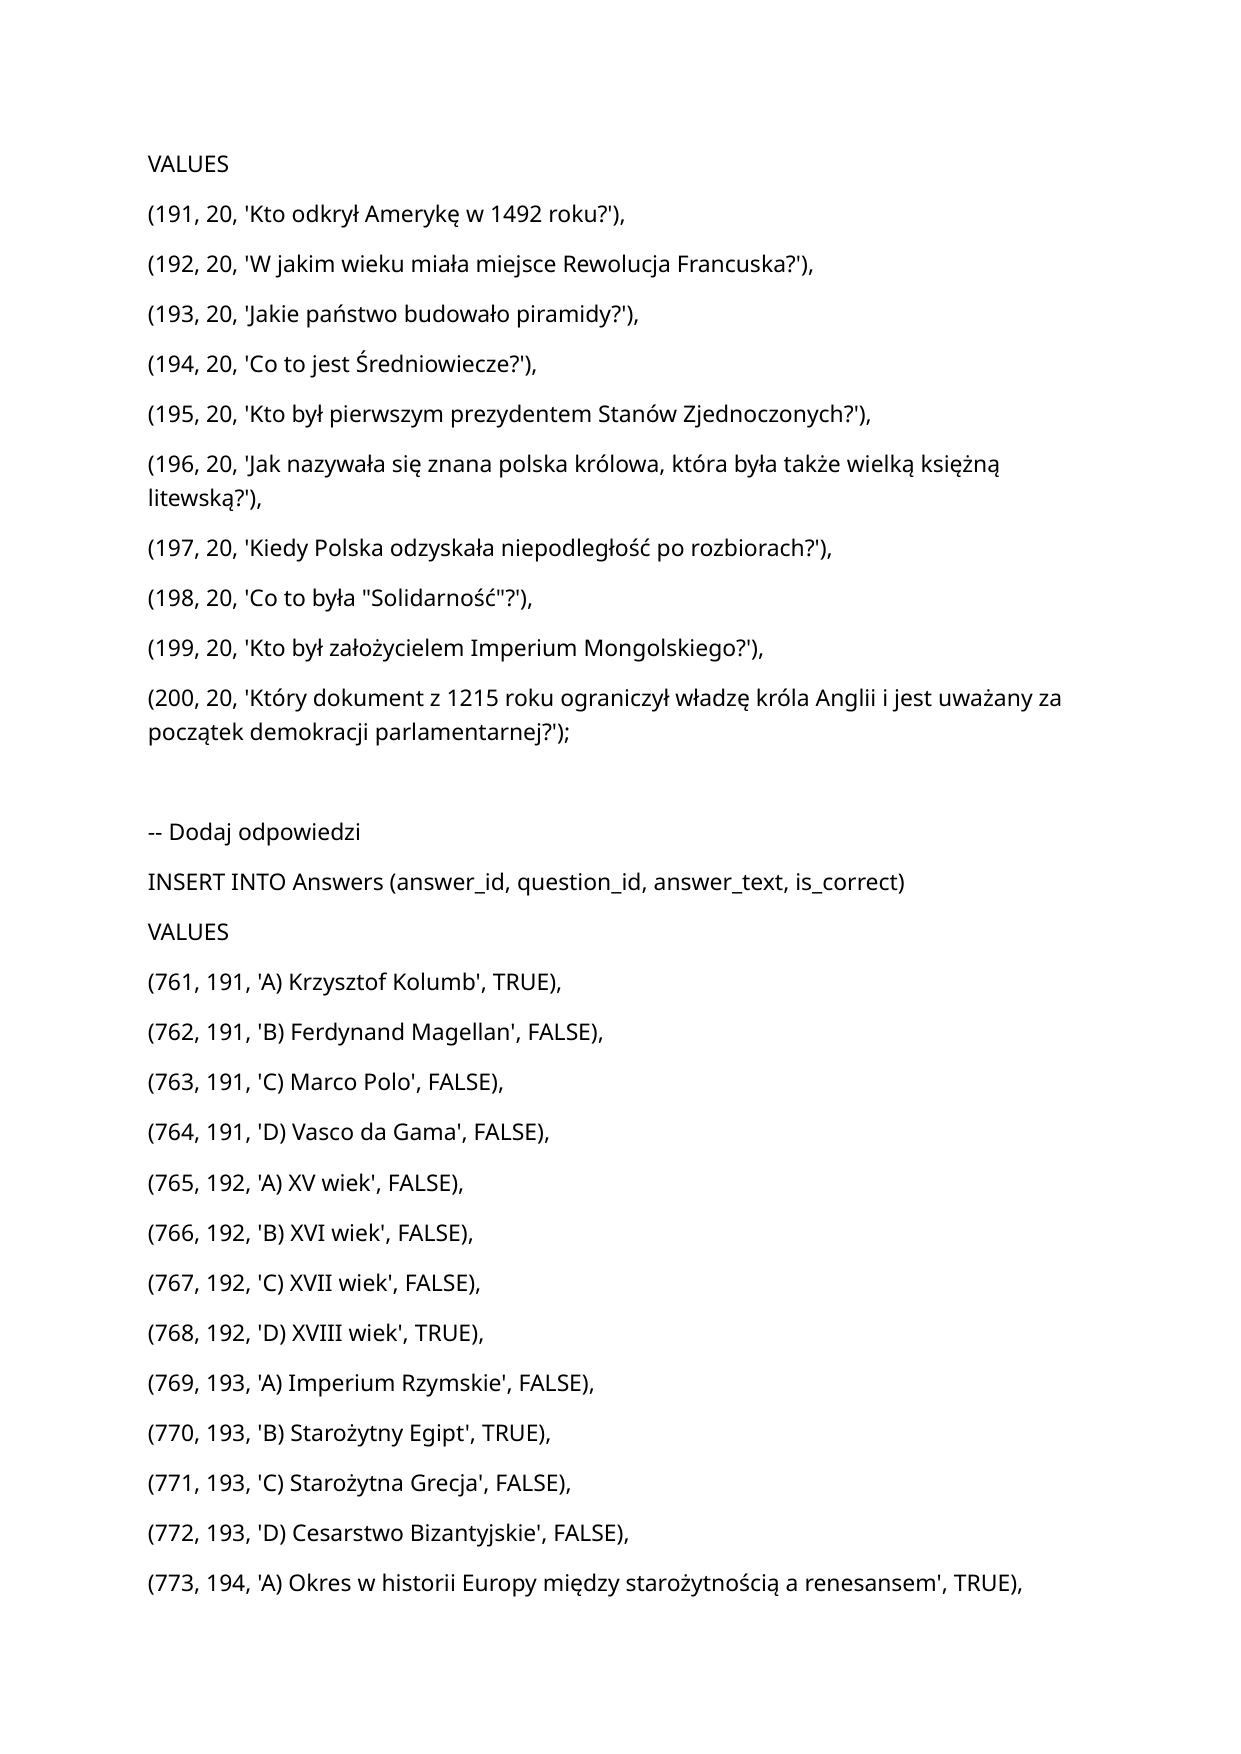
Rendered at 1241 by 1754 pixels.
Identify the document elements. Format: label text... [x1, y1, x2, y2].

text (768, 192, 'D) XVIII wiek', TRUE), [148, 1317, 1093, 1348]
text (772, 193, 'D) Cesarstwo Bizantyjskie', FALSE), [148, 1517, 1093, 1548]
text (762, 191, 'B) Ferdynand Magellan', FALSE), [148, 1016, 1093, 1047]
text (191, 20, 'Kto odkrył Amerykę w 1492 roku?'), [148, 198, 1093, 229]
text (194, 20, 'Co to jest Średniowiecze?'), [148, 348, 1093, 379]
text (761, 191, 'A) Krzysztof Kolumb', TRUE), [148, 966, 1093, 997]
text (192, 20, 'W jakim wieku miała miejsce Rewolucja Francuska?'), [148, 248, 1093, 279]
text (769, 193, 'A) Imperium Rzymskie', FALSE), [148, 1367, 1093, 1398]
text VALUES [148, 916, 1093, 947]
text (196, 20, 'Jak nazywała się znana polska królowa, która była także wielką księżną litewską?'), [148, 448, 1093, 513]
text (773, 194, 'A) Okres w historii Europy między starożytnością a renesansem', TRUE), [148, 1567, 1093, 1598]
text (764, 191, 'D) Vasco da Gama', FALSE), [148, 1116, 1093, 1148]
text VALUES [148, 148, 1093, 179]
text (195, 20, 'Kto był pierwszym prezydentem Stanów Zjednoczonych?'), [148, 398, 1093, 429]
text (200, 20, 'Który dokument z 1215 roku ograniczył władzę króla Anglii i jest uważany za początek demokracji parlamentarnej?'); [148, 682, 1093, 747]
text (766, 192, 'B) XVI wiek', FALSE), [148, 1217, 1093, 1248]
text (198, 20, 'Co to była "Solidarność"?'), [148, 582, 1093, 613]
text -- Dodaj odpowiedzi [148, 816, 1093, 847]
text (199, 20, 'Kto był założycielem Imperium Mongolskiego?'), [148, 632, 1093, 663]
text (770, 193, 'B) Starożytny Egipt', TRUE), [148, 1417, 1093, 1448]
text (193, 20, 'Jakie państwo budowało piramidy?'), [148, 298, 1093, 329]
text (197, 20, 'Kiedy Polska odzyskała niepodległość po rozbiorach?'), [148, 532, 1093, 563]
text (763, 191, 'C) Marco Polo', FALSE), [148, 1066, 1093, 1097]
text (765, 192, 'A) XV wiek', FALSE), [148, 1166, 1093, 1198]
text INSERT INTO Answers (answer_id, question_id, answer_text, is_correct) [148, 866, 1093, 897]
text (771, 193, 'C) Starożytna Grecja', FALSE), [148, 1467, 1093, 1498]
text (767, 192, 'C) XVII wiek', FALSE), [148, 1267, 1093, 1298]
